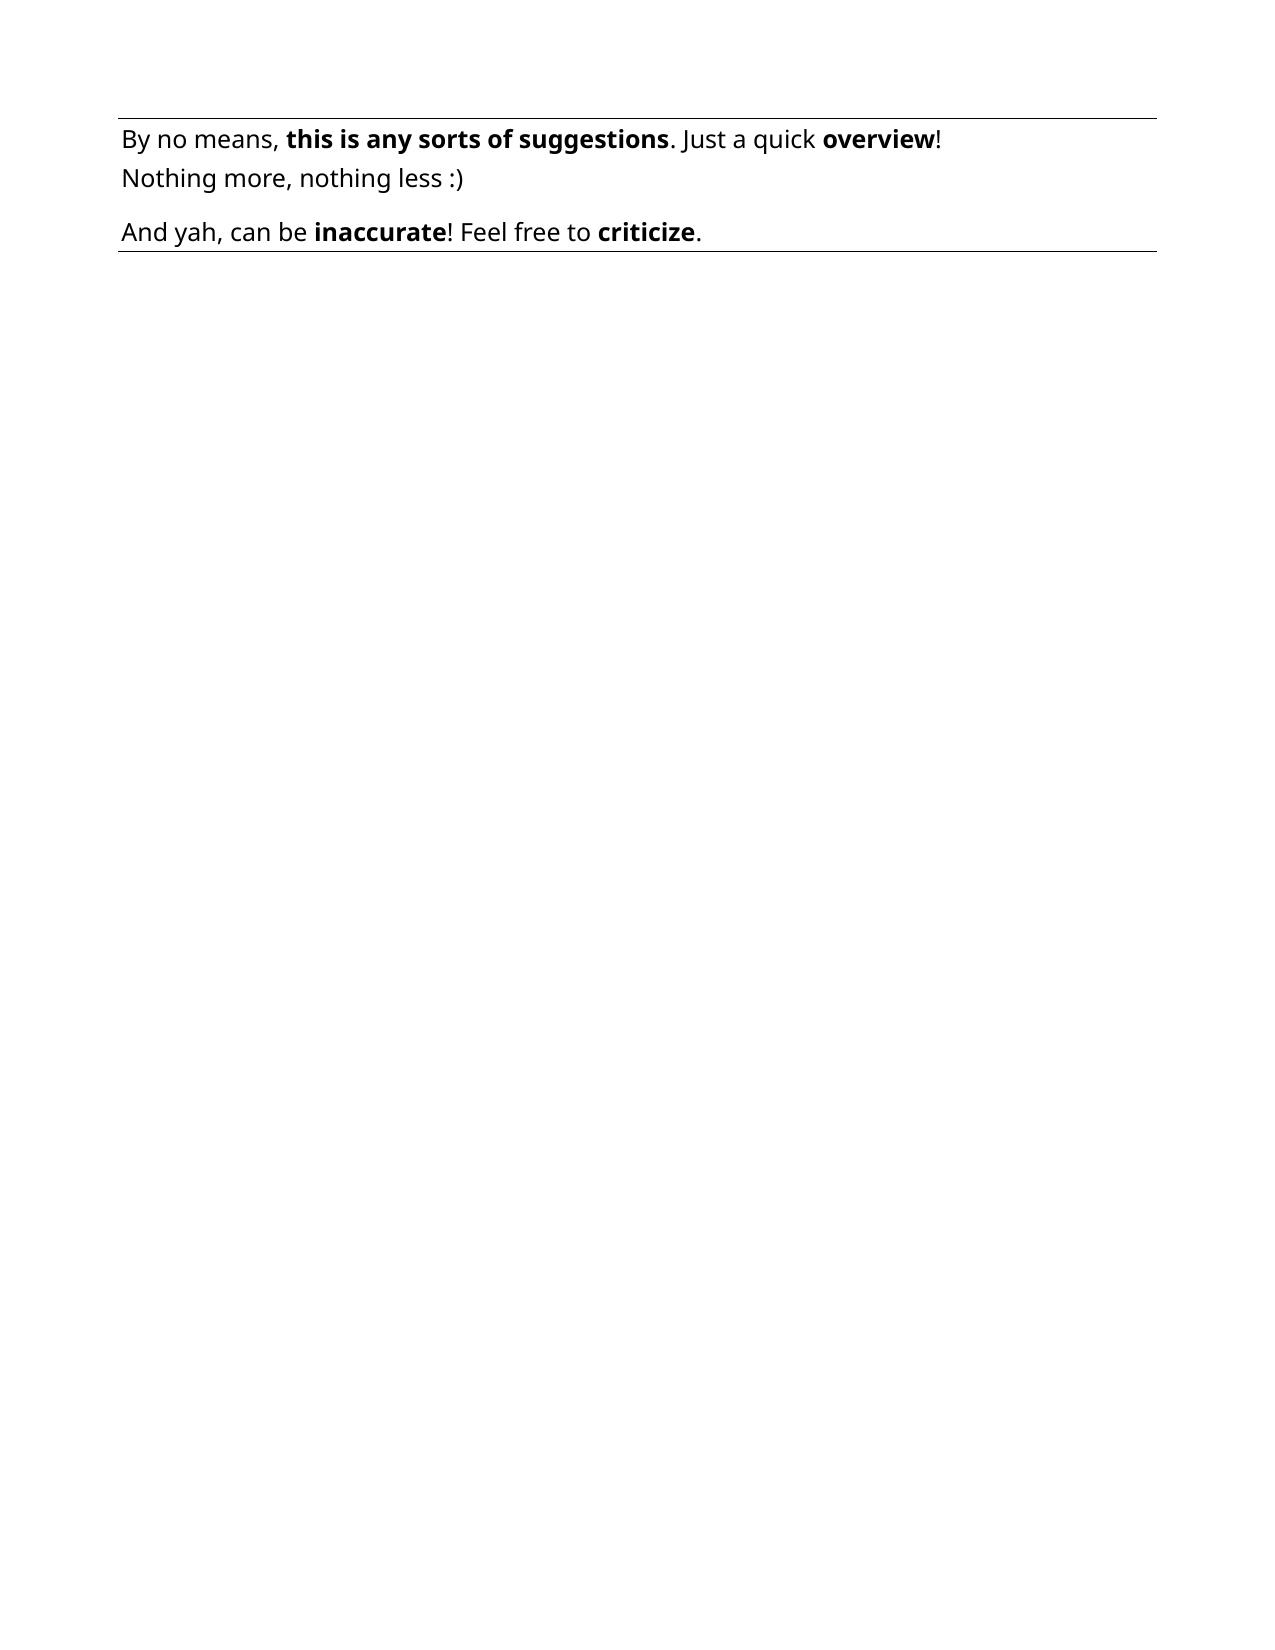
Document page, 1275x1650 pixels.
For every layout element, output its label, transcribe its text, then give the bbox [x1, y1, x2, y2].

text By no means, this is any sorts of suggestions. Just a quick overview! Nothing more, nothing less :) [118, 119, 1157, 194]
text And yah, can be inaccurate! Feel free to criticize. [118, 211, 1157, 251]
